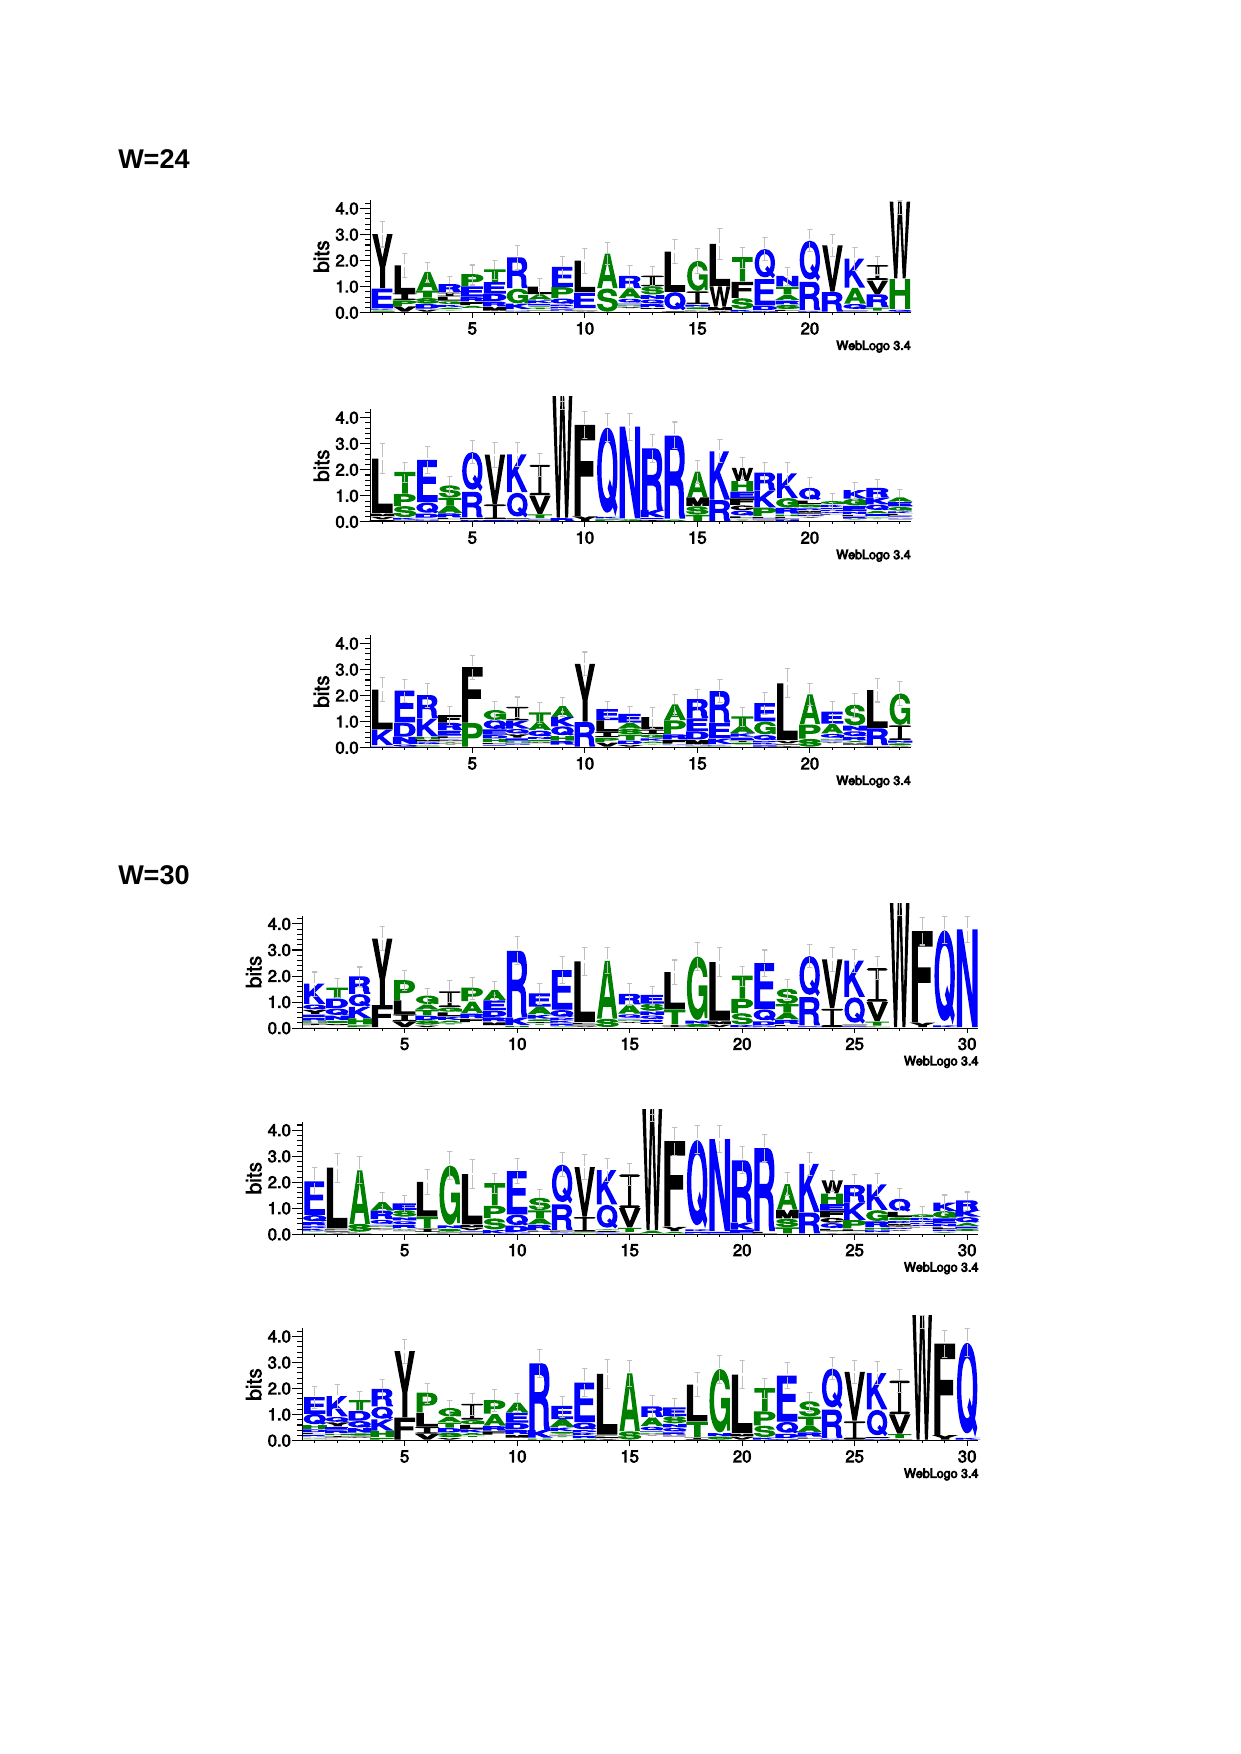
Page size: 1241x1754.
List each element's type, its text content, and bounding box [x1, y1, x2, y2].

subtitle W=30 [118, 859, 1122, 891]
subtitle W=24 [118, 143, 1122, 174]
